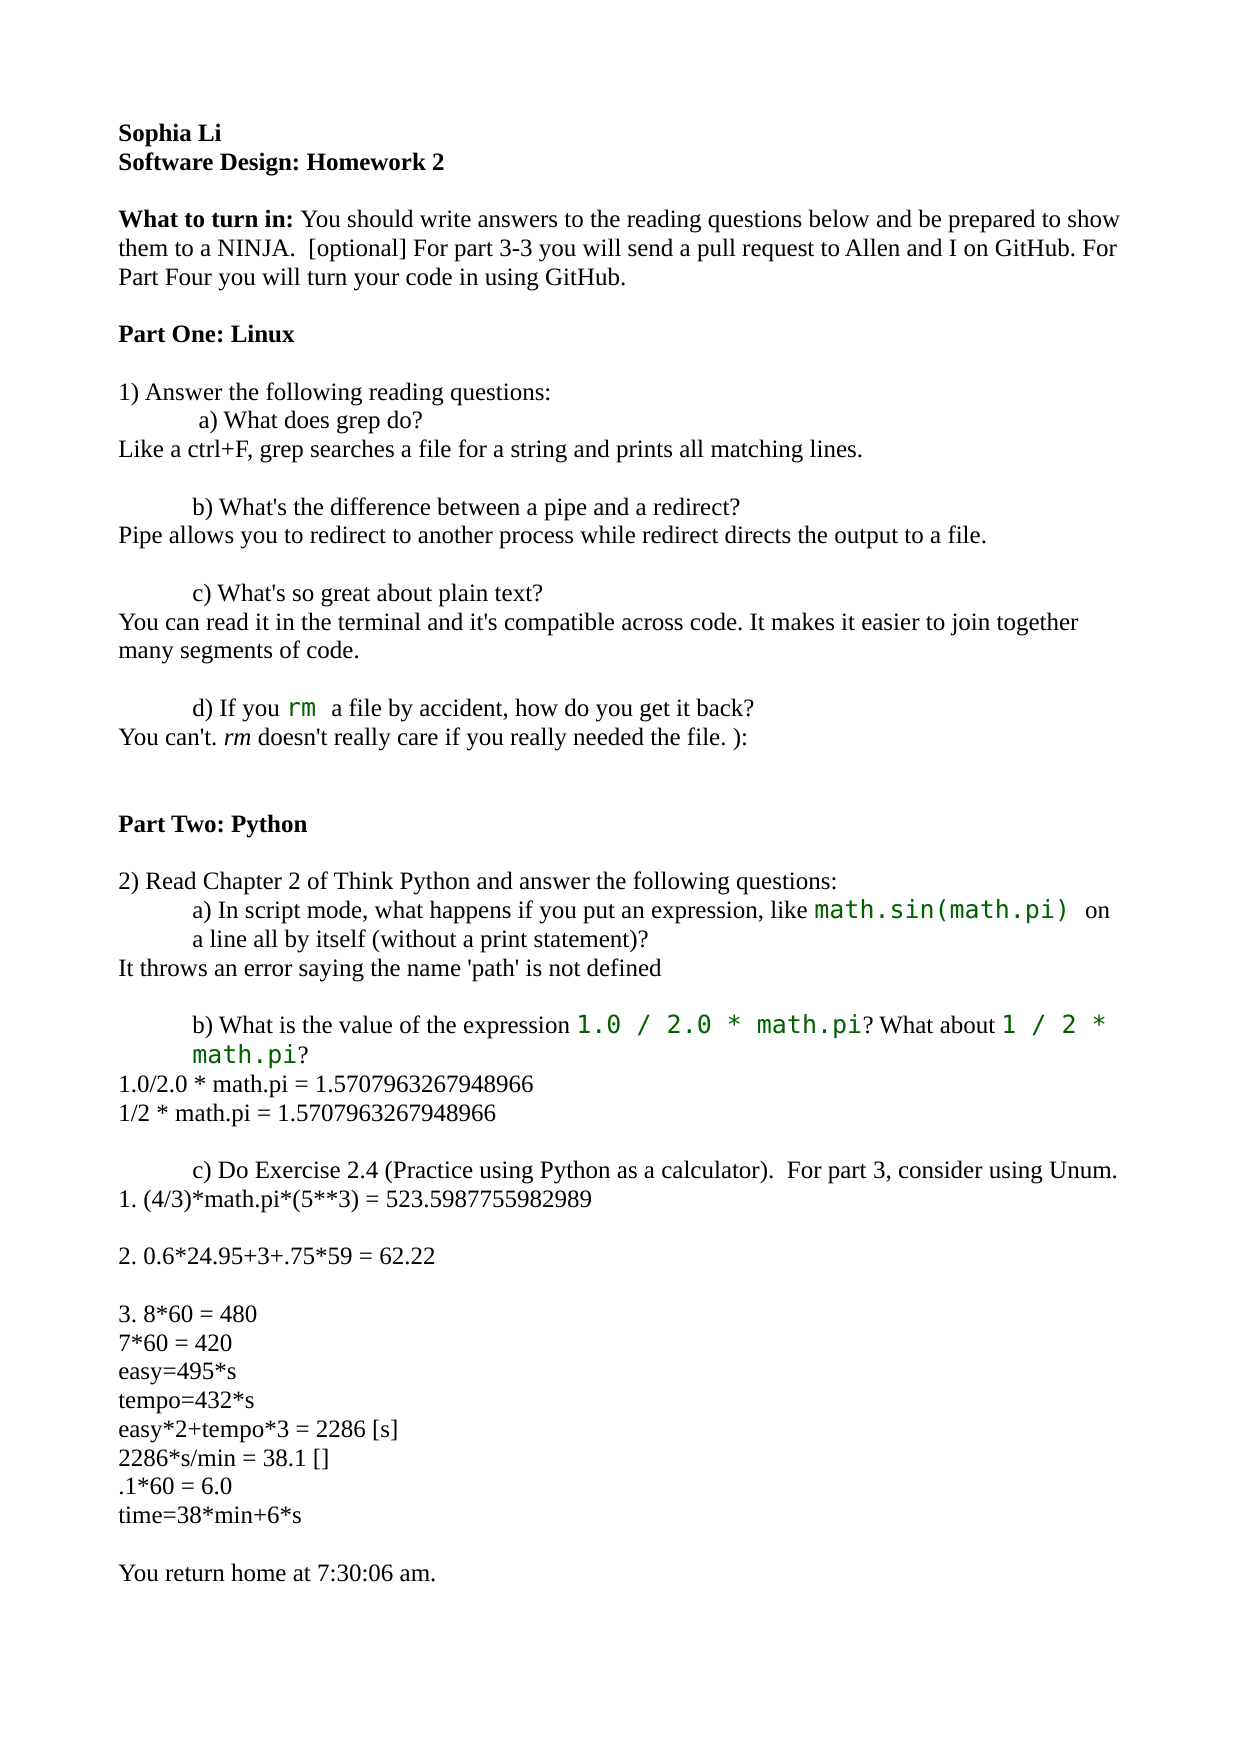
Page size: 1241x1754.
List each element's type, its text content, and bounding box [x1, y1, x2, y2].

text c) Do Exercise 2.4 (Practice using Python as a calculator). For part 3, consider using Unum. [118, 1155, 1122, 1184]
text 1) Answer the following reading questions: a) What does grep do? [118, 377, 1122, 434]
text b) What is the value of the expression 1.0 / 2.0 * math.pi? What about 1 / 2 * math.pi? [118, 1010, 1122, 1069]
text easy*2+tempo*3 = 2286 [s] [118, 1414, 1122, 1443]
text Software Design: Homework 2 [118, 147, 1122, 176]
text 1.0/2.0 * math.pi = 1.5707963267948966 [118, 1069, 1122, 1098]
text What to turn in: You should write answers to the reading questions below and be prepared to show them to a NINJA. [optional] For part 3-3 you will send a pull request to Allen and I on GitHub. For Part Four you will turn your code in using GitHub. [118, 204, 1122, 291]
text Like a ctrl+F, grep searches a file for a string and prints all matching lines. [118, 434, 1122, 463]
text It throws an error saying the name 'path' is not defined [118, 953, 1122, 982]
text You return home at 7:30:06 am. [118, 1558, 1122, 1586]
text 2) Read Chapter 2 of Think Python and answer the following questions: [118, 866, 1122, 895]
text d) If you rm a file by accident, how do you get it back? [118, 693, 1122, 722]
text 2286*s/min = 38.1 [] [118, 1443, 1122, 1471]
text 2. 0.6*24.95+3+.75*59 = 62.22 [118, 1241, 1122, 1270]
text Pipe allows you to redirect to another process while redirect directs the output to a file. [118, 521, 1122, 549]
text Part Two: Python [118, 809, 1122, 837]
text You can read it in the terminal and it's compatible across code. It makes it easier to join together many segments of code. [118, 607, 1122, 664]
text time=38*min+6*s [118, 1500, 1122, 1529]
text c) What's so great about plain text? [118, 578, 1122, 607]
text Sophia Li [118, 118, 1122, 147]
text b) What's the difference between a pipe and a redirect? [118, 492, 1122, 521]
text tempo=432*s [118, 1385, 1122, 1414]
text a) In script mode, what happens if you put an expression, like math.sin(math.pi) on a line all by itself (without a print statement)? [118, 895, 1122, 953]
text 1/2 * math.pi = 1.5707963267948966 [118, 1098, 1122, 1126]
text 1. (4/3)*math.pi*(5**3) = 523.5987755982989 [118, 1184, 1122, 1213]
text Part One: Linux [118, 319, 1122, 348]
text 3. 8*60 = 480 [118, 1299, 1122, 1328]
text .1*60 = 6.0 [118, 1471, 1122, 1500]
text 7*60 = 420 [118, 1328, 1122, 1356]
text easy=495*s [118, 1356, 1122, 1385]
text You can't. rm doesn't really care if you really needed the file. ): [118, 722, 1122, 751]
